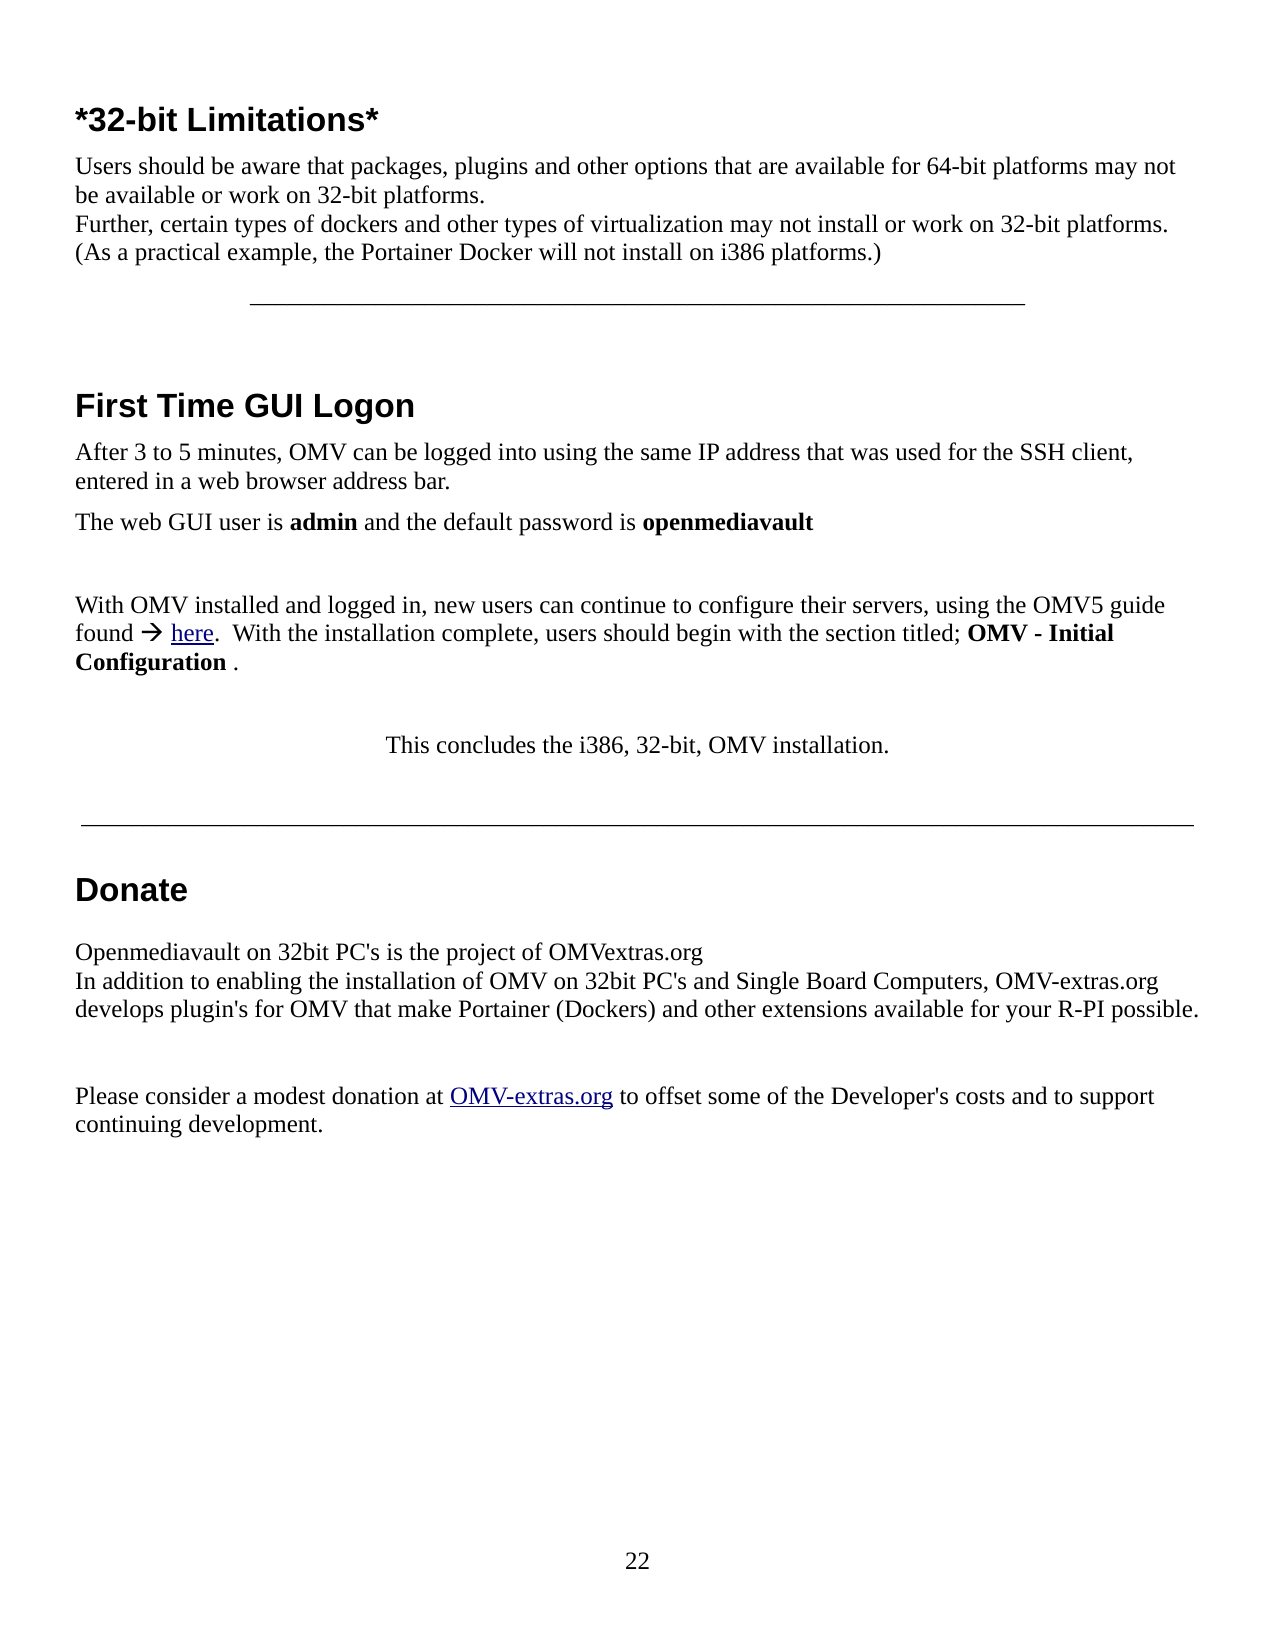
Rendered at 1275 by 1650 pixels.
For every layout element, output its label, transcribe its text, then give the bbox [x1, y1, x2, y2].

text Donate [75, 870, 1200, 937]
text The web GUI user is admin and the default password is openmediavault [75, 507, 1200, 536]
text Openmediavault on 32bit PC's is the project of OMVextras.org In addition to enabling the installation of OMV on 32bit PC's and Single Board Computers, OMV-extras.org develops plugin's for OMV that make Portainer (Dockers) and other extensions available for your R-PI possible. [75, 937, 1200, 1081]
text ______________________________________________________________ [75, 279, 1200, 307]
subtitle *32-bit Limitations* [75, 100, 1200, 139]
text After 3 to 5 minutes, OMV can be logged into using the same IP address that was used for the SSH client, entered in a web browser address bar. [75, 437, 1200, 495]
text Users should be aware that packages, plugins and other options that are available for 64-bit platforms may not be available or work on 32-bit platforms. Further, certain types of dockers and other types of virtualization may not install or work on 32-bit platforms. (As a practical example, the Portainer Docker will not install on i386 platforms.) [75, 151, 1200, 266]
text _________________________________________________________________________________________ [75, 771, 1200, 828]
text Please consider a modest donation at OMV-extras.org to offset some of the Developer's costs and to support continuing development. [75, 1081, 1200, 1167]
subtitle First Time GUI Logon [75, 386, 1200, 425]
text This concludes the i386, 32-bit, OMV installation. [75, 730, 1200, 758]
text With OMV installed and logged in, new users can continue to configure their servers, using the OMV5 guide found  here. With the installation complete, users should begin with the section titled; OMV - Initial Configuration . [75, 590, 1200, 676]
